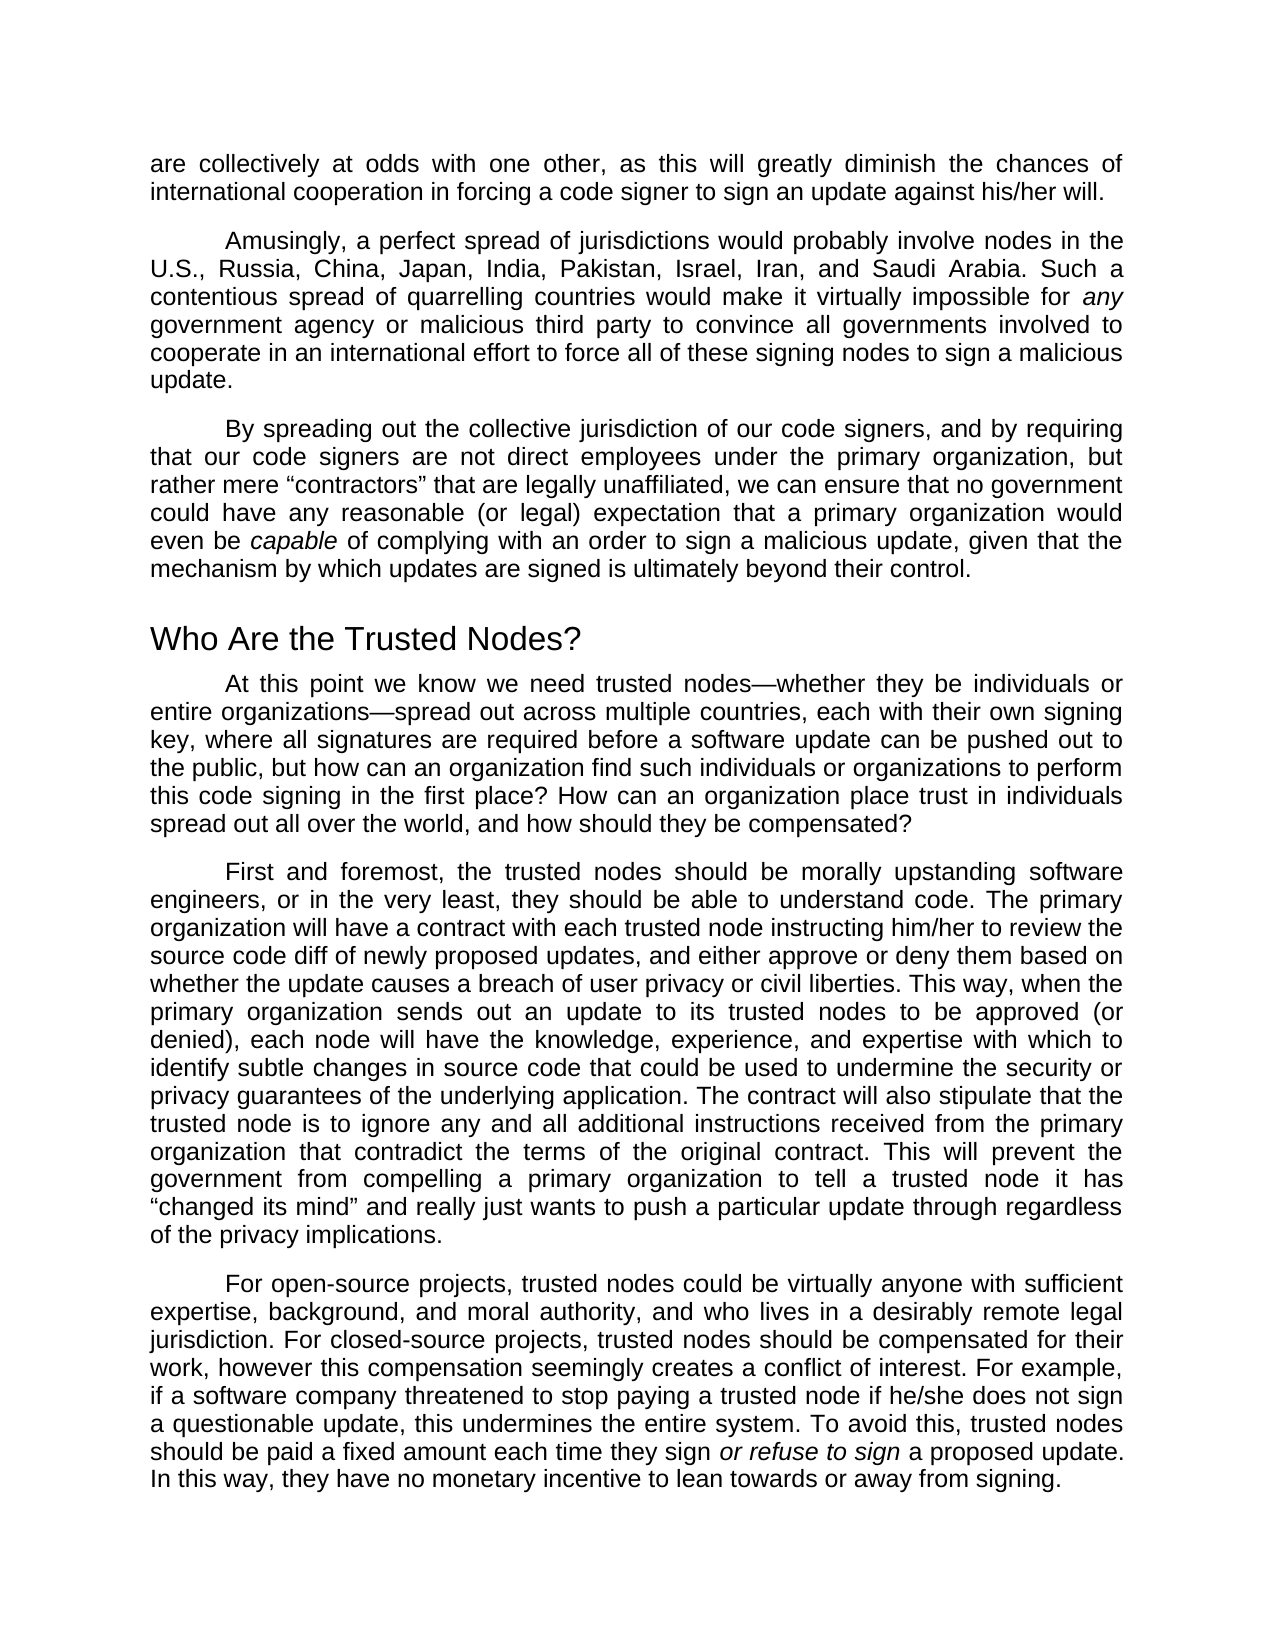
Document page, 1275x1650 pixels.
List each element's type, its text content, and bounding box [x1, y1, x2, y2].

text First and foremost, the trusted nodes should be morally upstanding software engineers, or in the very least, they should be able to understand code. The primary organization will have a contract with each trusted node instructing him/her to review the source code diff of newly proposed updates, and either approve or deny them based on whether the update causes a breach of user privacy or civil liberties. This way, when the primary organization sends out an update to its trusted nodes to be approved (or denied), each node will have the knowledge, experience, and expertise with which to identify subtle changes in source code that could be used to undermine the security or privacy guarantees of the underlying application. The contract will also stipulate that the trusted node is to ignore any and all additional instructions received from the primary organization that contradict the terms of the original contract. This will prevent the government from compelling a primary organization to tell a trusted node it has “changed its mind” and really just wants to push a particular update through regardless of the privacy implications. [150, 858, 1125, 1249]
text Amusingly, a perfect spread of jurisdictions would probably involve nodes in the U.S., Russia, China, Japan, India, Pakistan, Israel, Iran, and Saudi Arabia. Such a contentious spread of quarrelling countries would make it virtually impossible for any government agency or malicious third party to convince all governments involved to cooperate in an international effort to force all of these signing nodes to sign a malicious update. [150, 227, 1125, 394]
text At this point we know we need trusted nodes—whether they be individuals or entire organizations—spread out across multiple countries, each with their own signing key, where all signatures are required before a software update can be pushed out to the public, but how can an organization find such individuals or organizations to perform this code signing in the first place? How can an organization place trust in individuals spread out all over the world, and how should they be compensated? [150, 670, 1125, 837]
subtitle Who Are the Trusted Nodes? [150, 620, 1125, 657]
text For open-source projects, trusted nodes could be virtually anyone with sufficient expertise, background, and moral authority, and who lives in a desirably remote legal jurisdiction. For closed-source projects, trusted nodes should be compensated for their work, however this compensation seemingly creates a conflict of interest. For example, if a software company threatened to stop paying a trusted node if he/she does not sign a questionable update, this undermines the entire system. To avoid this, trusted nodes should be paid a fixed amount each time they sign or refuse to sign a proposed update. In this way, they have no monetary incentive to lean towards or away from signing. [150, 1270, 1125, 1493]
text are collectively at odds with one other, as this will greatly diminish the chances of international cooperation in forcing a code signer to sign an update against his/her will. [150, 150, 1125, 206]
text By spreading out the collective jurisdiction of our code signers, and by requiring that our code signers are not direct employees under the primary organization, but rather mere “contractors” that are legally unaffiliated, we can ensure that no government could have any reasonable (or legal) expectation that a primary organization would even be capable of complying with an order to sign a malicious update, given that the mechanism by which updates are signed is ultimately beyond their control. [150, 415, 1125, 582]
